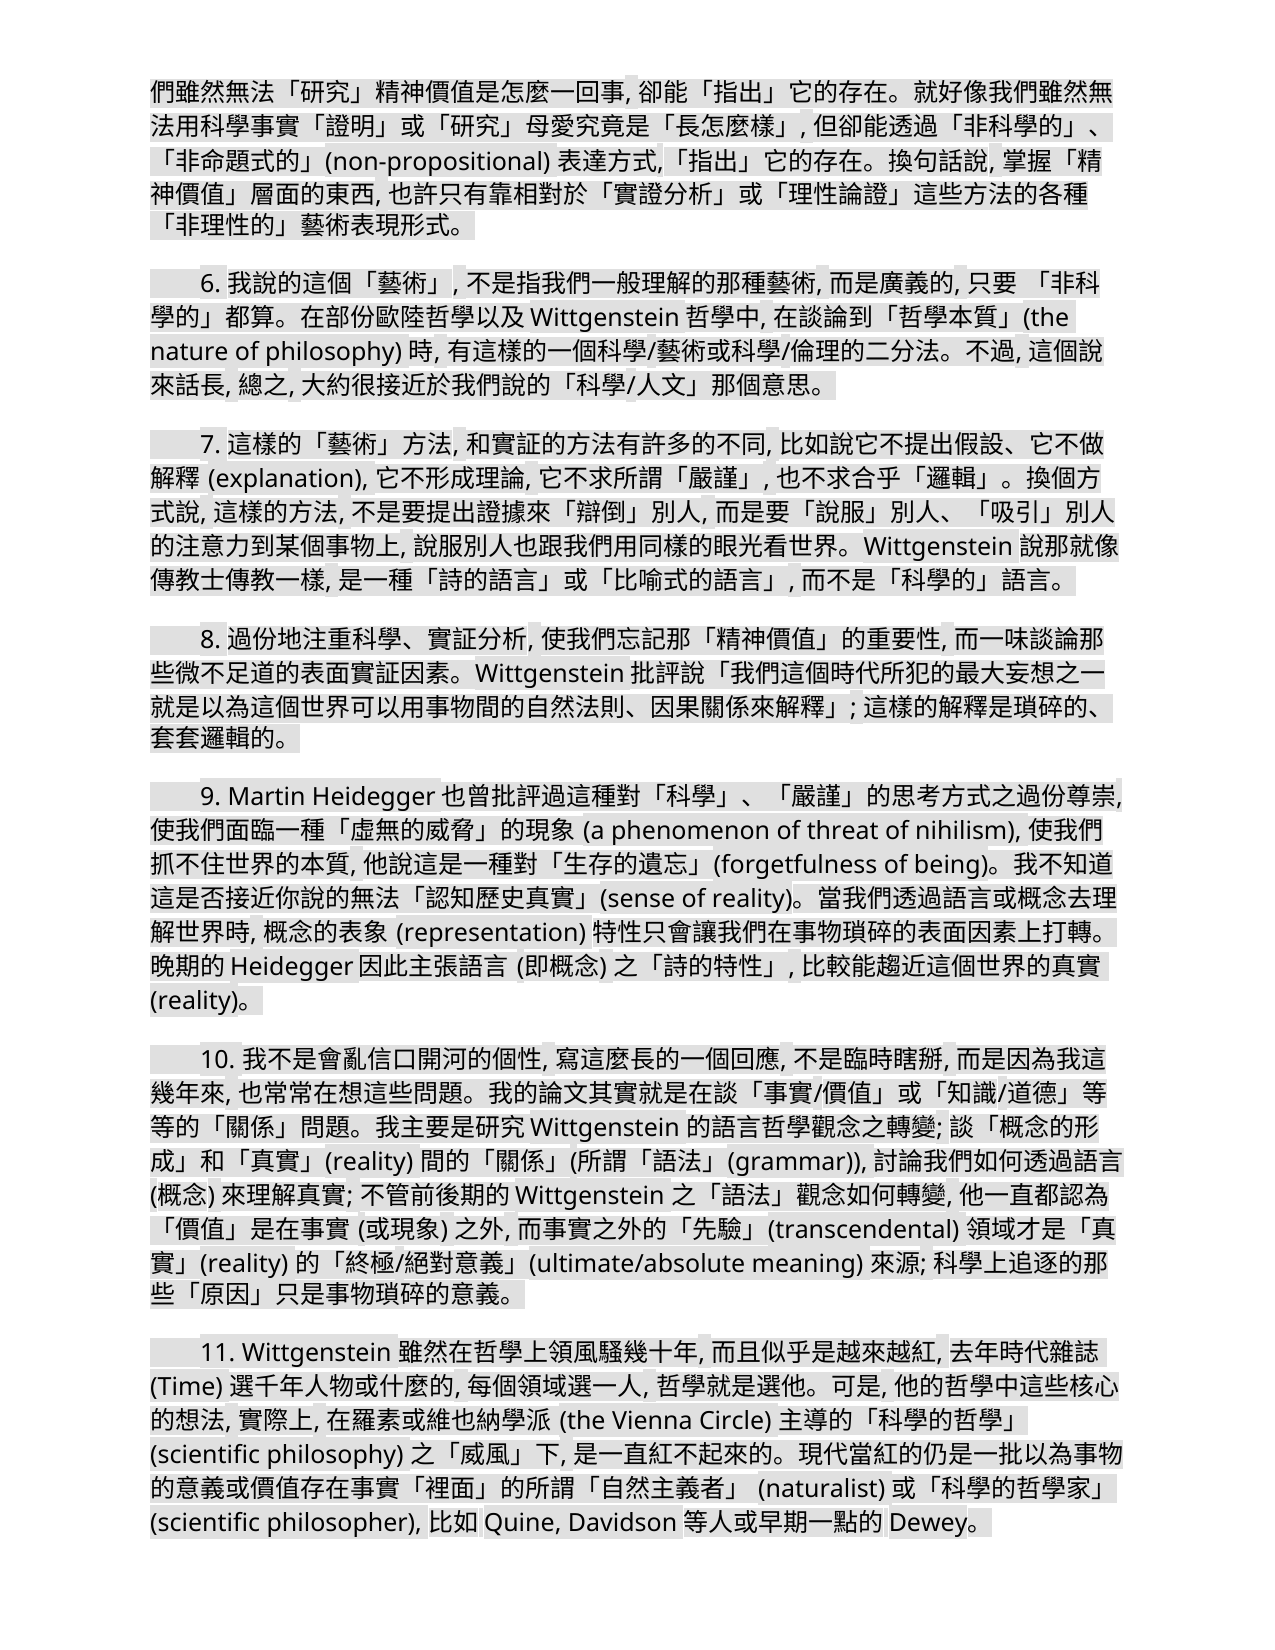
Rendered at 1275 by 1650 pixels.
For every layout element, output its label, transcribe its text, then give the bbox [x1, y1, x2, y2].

text 們雖然無法「研究」精神價值是怎麼一回事, 卻能「指出」它的存在。就好像我們雖然無法用科學事實「證明」或「研究」母愛究竟是「長怎麼樣」, 但卻能透過「非科學的」、「非命題式的」(non-propositional) 表達方式,「指出」它的存在。換句話說, 掌握「精神價值」層面的東西, 也許只有靠相對於「實證分析」或「理性論證」這些方法的各種「非理性的」藝術表現形式。 [150, 75, 1125, 240]
text 6. 我說的這個「藝術」, 不是指我們一般理解的那種藝術, 而是廣義的, 只要 「非科學的」都算。在部份歐陸哲學以及Wittgenstein哲學中, 在談論到「哲學本質」(the nature of philosophy) 時, 有這樣的一個科學/藝術或科學/倫理的二分法。不過, 這個說來話長, 總之, 大約很接近於我們說的「科學/人文」那個意思。 [150, 265, 1125, 402]
text 8. 過份地注重科學、實証分析, 使我們忘記那「精神價值」的重要性, 而一味談論那些微不足道的表面實証因素。Wittgenstein批評說「我們這個時代所犯的最大妄想之一就是以為這個世界可以用事物間的自然法則、因果關係來解釋」; 這樣的解釋是瑣碎的、套套邏輯的。 [150, 622, 1125, 753]
text 10. 我不是會亂信口開河的個性, 寫這麼長的一個回應, 不是臨時瞎掰, 而是因為我這幾年來, 也常常在想這些問題。我的論文其實就是在談「事實/價值」或「知識/道德」等等的「關係」問題。我主要是研究Wittgenstein 的語言哲學觀念之轉變; 談「概念的形成」和「真實」(reality) 間的「關係」(所謂「語法」(grammar)), 討論我們如何透過語言 (概念) 來理解真實; 不管前後期的Wittgenstein 之「語法」觀念如何轉變, 他一直都認為「價值」是在事實 (或現象) 之外, 而事實之外的「先驗」(transcendental) 領域才是「真實」(reality) 的「終極/絕對意義」(ultimate/absolute meaning) 來源; 科學上追逐的那些「原因」只是事物瑣碎的意義。 [150, 1042, 1125, 1309]
text 9. Martin Heidegger也曾批評過這種對「科學」、「嚴謹」的思考方式之過份尊崇, 使我們面臨一種「虛無的威脅」的現象 (a phenomenon of threat of nihilism), 使我們抓不住世界的本質, 他說這是一種對「生存的遺忘」(forgetfulness of being)。我不知道這是否接近你說的無法「認知歷史真實」(sense of reality)。當我們透過語言或概念去理解世界時, 概念的表象 (representation) 特性只會讓我們在事物瑣碎的表面因素上打轉。晚期的Heidegger因此主張語言 (即概念) 之「詩的特性」, 比較能趨近這個世界的真實 (reality)。 [150, 778, 1125, 1017]
text 11. Wittgenstein 雖然在哲學上領風騷幾十年, 而且似乎是越來越紅, 去年時代雜誌 (Time) 選千年人物或什麼的, 每個領域選一人, 哲學就是選他。可是, 他的哲學中這些核心的想法, 實際上, 在羅素或維也納學派 (the Vienna Circle) 主導的「科學的哲學」(scientific philosophy) 之「威風」下, 是一直紅不起來的。現代當紅的仍是一批以為事物的意義或價值存在事實「裡面」的所謂「自然主義者」 (naturalist) 或「科學的哲學家」(scientific philosopher), 比如Quine, Davidson 等人或早期一點的Dewey。 [150, 1334, 1125, 1539]
text 7. 這樣的「藝術」方法, 和實証的方法有許多的不同, 比如說它不提出假設、它不做解釋 (explanation), 它不形成理論, 它不求所謂「嚴謹」, 也不求合乎「邏輯」。換個方式說, 這樣的方法, 不是要提出證據來「辯倒」別人, 而是要「說服」別人、「吸引」別人的注意力到某個事物上, 說服別人也跟我們用同樣的眼光看世界。Wittgenstein 說那就像傳教士傳教一樣, 是一種「詩的語言」或「比喻式的語言」, 而不是「科學的」語言。 [150, 427, 1125, 597]
